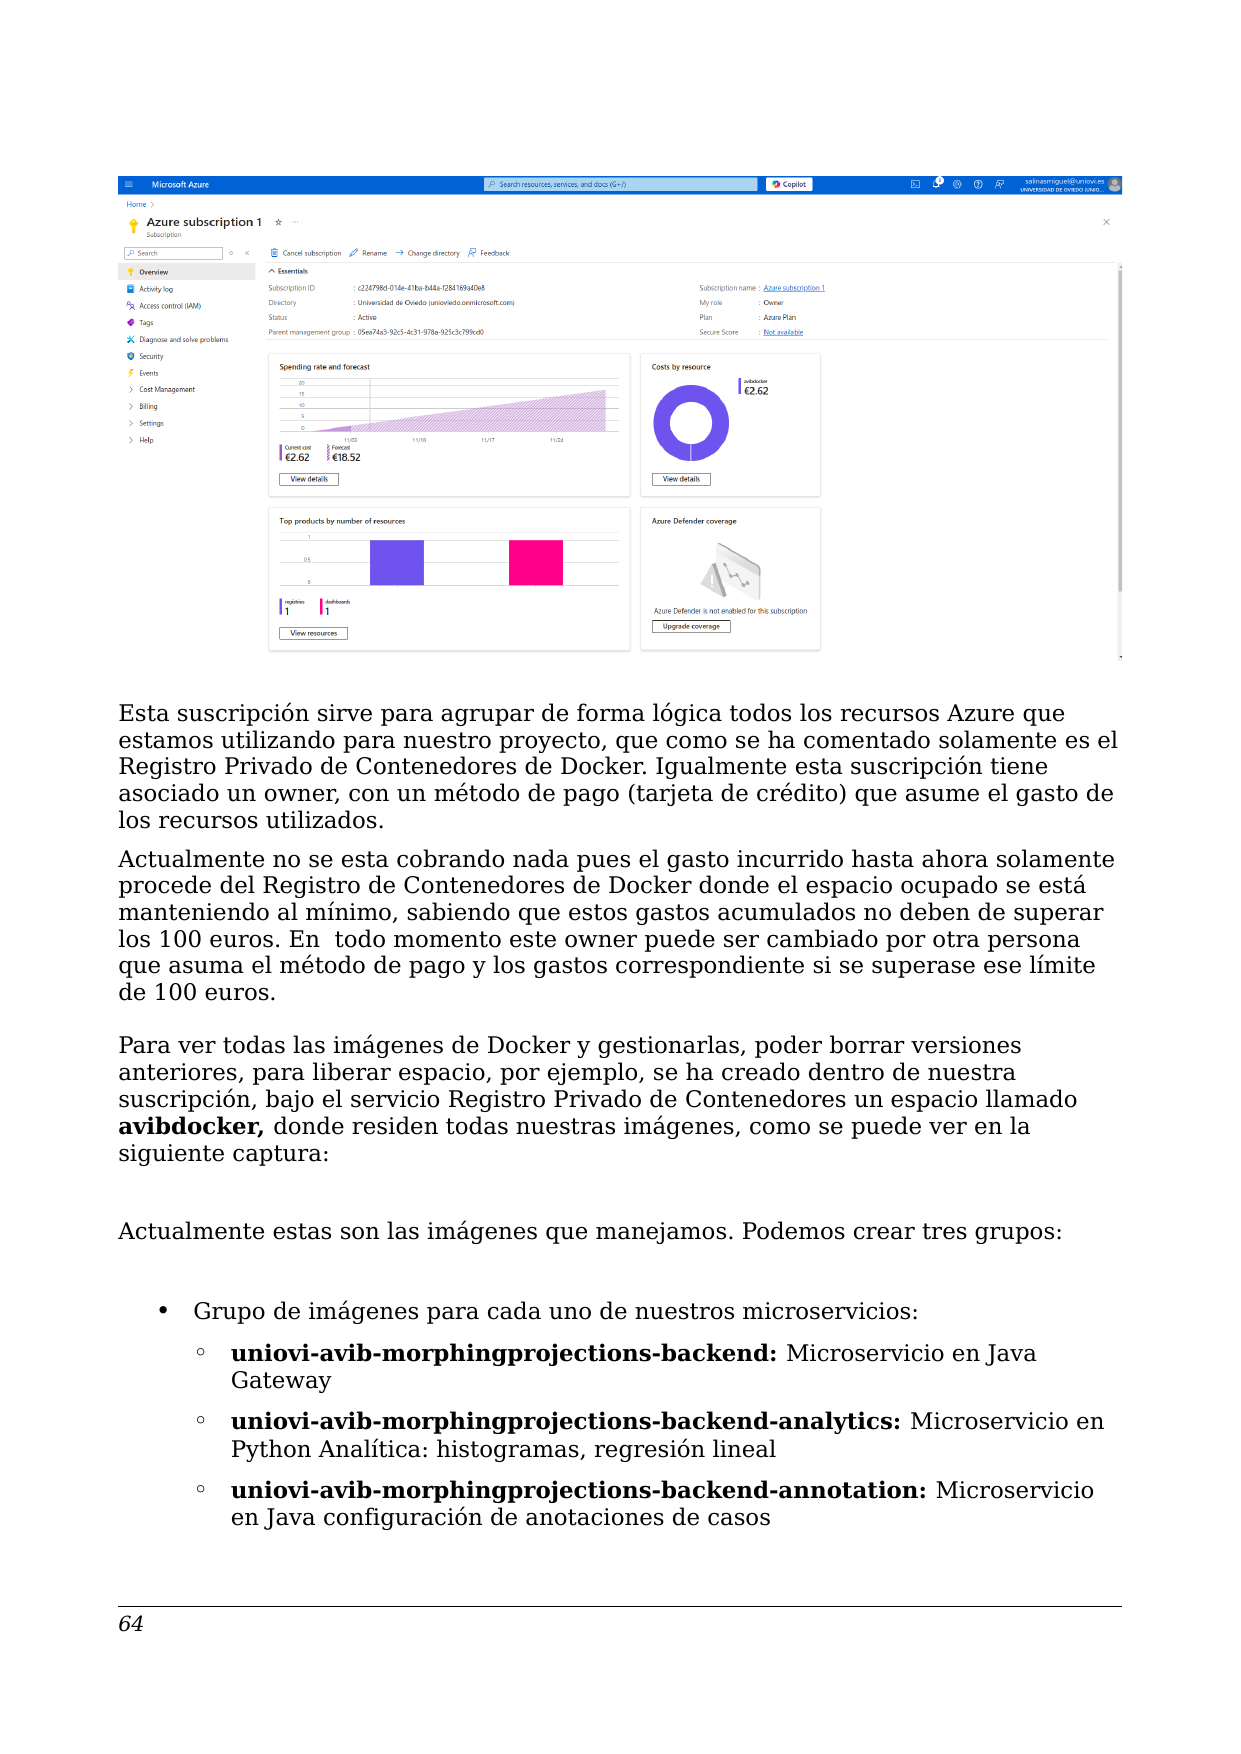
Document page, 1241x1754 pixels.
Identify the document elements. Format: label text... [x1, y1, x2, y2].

list Grupo de imágenes para cada uno de nuestros microservicios: [156, 1297, 1122, 1326]
picture [118, 176, 1123, 661]
text Actualmente estas son las imágenes que manejamos. Podemos crear tres grupos: [118, 1218, 1122, 1245]
text Actualmente no se esta cobrando nada pues el gasto incurrido hasta ahora solamente procede del Registro de Contenedores de Docker donde el espacio ocupado se está manteniendo al mínimo, sabiendo que estos gastos acumulados no deben de superar los 100 euros. En todo momento este owner puede ser cambiado por otra persona que asuma el método de pago y los gastos correspondiente si se superase ese límite de 100 euros. Para ver todas las imágenes de Docker y gestionarlas, poder borrar versiones anteriores, para liberar espacio, por ejemplo, se ha creado dentro de nuestra suscripción, bajo el servicio Registro Privado de Contenedores un espacio llamado avibdocker, donde residen todas nuestras imágenes, como se puede ver en la siguiente captura: [118, 846, 1122, 1166]
list uniovi-avib-morphingprojections-backend: Microservicio en Java Gateway [193, 1338, 1122, 1394]
text Esta suscripción sirve para agrupar de forma lógica todos los recursos Azure que estamos utilizando para nuestro proyecto, que como se ha comentado solamente es el Registro Privado de Contenedores de Docker. Igualmente esta suscripción tiene asociado un owner, con un método de pago (tarjeta de crédito) que asume el gasto de los recursos utilizados. [118, 700, 1122, 833]
list uniovi-avib-morphingprojections-backend-annotation: Microservicio en Java configuración de anotaciones de casos [193, 1475, 1122, 1531]
list uniovi-avib-morphingprojections-backend-analytics: Microservicio en Python Analítica: histogramas, regresión lineal [193, 1407, 1122, 1462]
